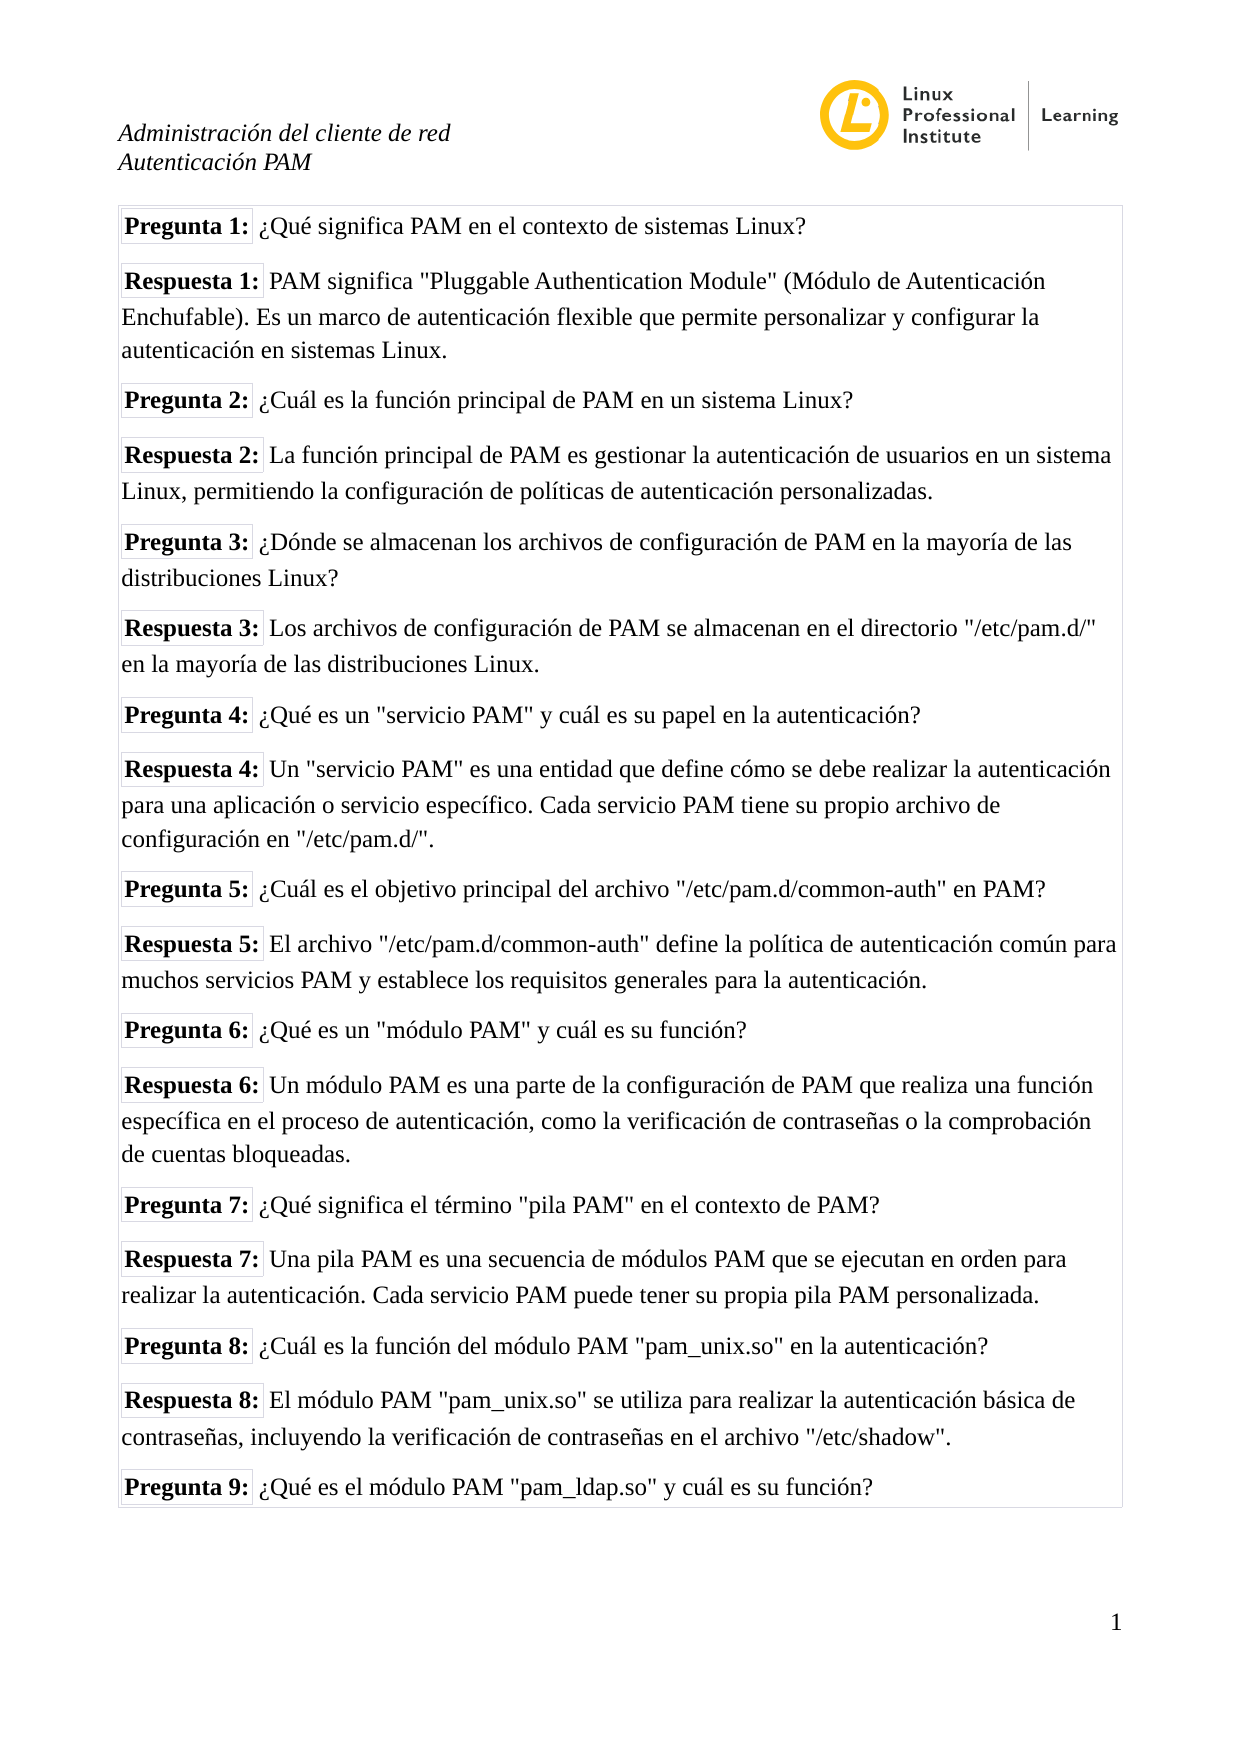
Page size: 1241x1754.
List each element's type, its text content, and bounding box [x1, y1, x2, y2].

text Pregunta 8: ¿Cuál es la función del módulo PAM "pam_unix.so" en la autenticación? [119, 1325, 1122, 1363]
text Pregunta 1: ¿Qué significa PAM en el contexto de sistemas Linux? [119, 206, 1122, 243]
text Pregunta 3: ¿Dónde se almacenan los archivos de configuración de PAM en la mayoría de las distribuciones Linux? [119, 521, 1122, 591]
picture [819, 79, 1119, 151]
text Respuesta 2: La función principal de PAM es gestionar la autenticación de usuarios en un sistema Linux, permitiendo la configuración de políticas de autenticación personalizadas. [119, 434, 1122, 505]
text Pregunta 9: ¿Qué es el módulo PAM "pam_ldap.so" y cuál es su función? [119, 1466, 1122, 1507]
text Pregunta 2: ¿Cuál es la función principal de PAM en un sistema Linux? [119, 379, 1122, 417]
text Pregunta 5: ¿Cuál es el objetivo principal del archivo "/etc/pam.d/common-auth" en PAM? [119, 868, 1122, 906]
text Respuesta 6: Un módulo PAM es una parte de la configuración de PAM que realiza una función específica en el proceso de autenticación, como la verificación de contraseñas o la comprobación de cuentas bloqueadas. [119, 1064, 1122, 1168]
text Respuesta 1: PAM significa "Pluggable Authentication Module" (Módulo de Autenticación Enchufable). Es un marco de autenticación flexible que permite personalizar y configurar la autenticación en sistemas Linux. [119, 260, 1122, 363]
text Respuesta 3: Los archivos de configuración de PAM se almacenan en el directorio "/etc/pam.d/" en la mayoría de las distribuciones Linux. [119, 607, 1122, 678]
text Respuesta 7: Una pila PAM es una secuencia de módulos PAM que se ejecutan en orden para realizar la autenticación. Cada servicio PAM puede tener su propia pila PAM personalizada. [119, 1238, 1122, 1309]
text Pregunta 6: ¿Qué es un "módulo PAM" y cuál es su función? [119, 1009, 1122, 1047]
text Pregunta 4: ¿Qué es un "servicio PAM" y cuál es su papel en la autenticación? [119, 694, 1122, 732]
text Pregunta 7: ¿Qué significa el término "pila PAM" en el contexto de PAM? [119, 1184, 1122, 1222]
text Respuesta 4: Un "servicio PAM" es una entidad que define cómo se debe realizar la autenticación para una aplicación o servicio específico. Cada servicio PAM tiene su propio archivo de configuración en "/etc/pam.d/". [119, 748, 1122, 852]
text Respuesta 8: El módulo PAM "pam_unix.so" se utiliza para realizar la autenticación básica de contraseñas, incluyendo la verificación de contraseñas en el archivo "/etc/shadow". [119, 1379, 1122, 1450]
text Respuesta 5: El archivo "/etc/pam.d/common-auth" define la política de autenticación común para muchos servicios PAM y establece los requisitos generales para la autenticación. [119, 923, 1122, 994]
